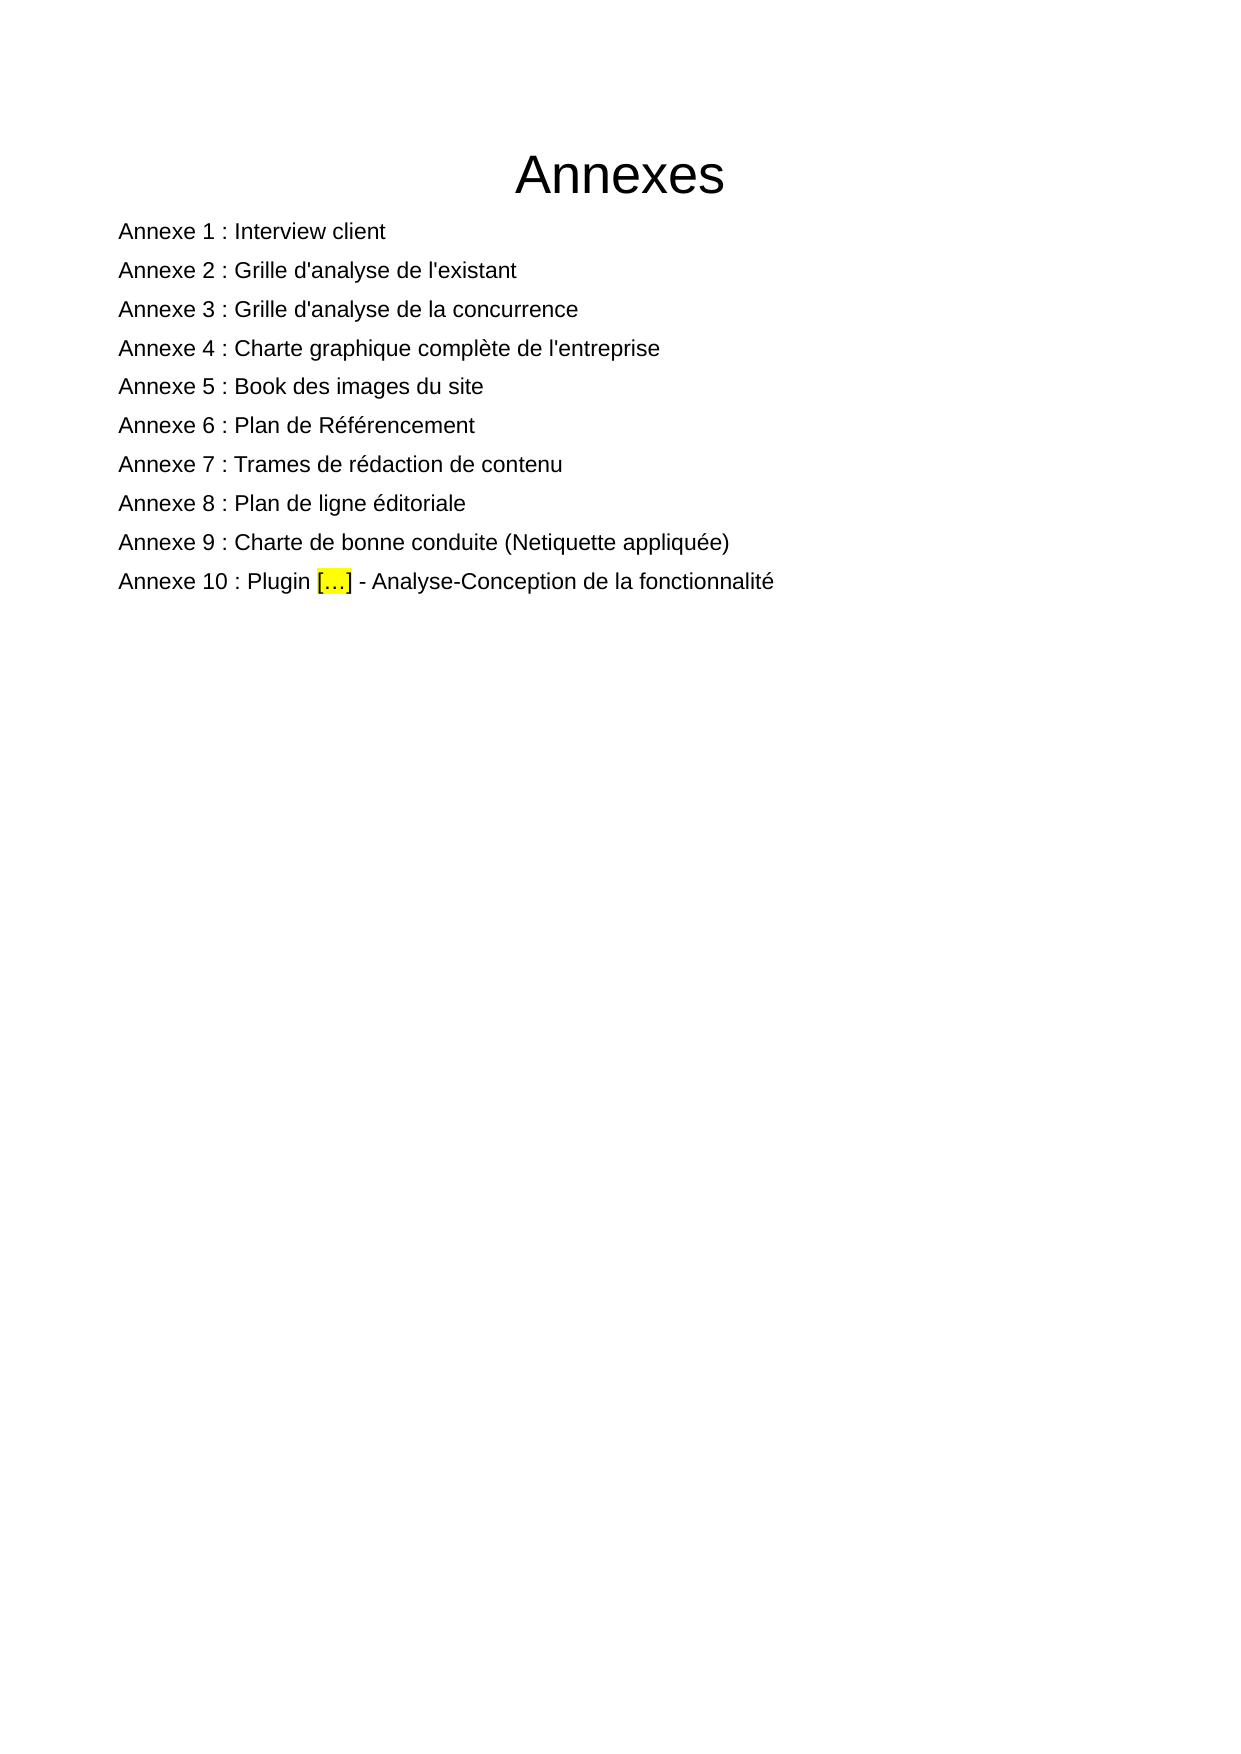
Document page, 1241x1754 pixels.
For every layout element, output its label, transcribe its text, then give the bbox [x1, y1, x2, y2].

text Annexe 3 : Grille d'analyse de la concurrence [118, 296, 1122, 322]
text Annexe 5 : Book des images du site [118, 373, 1122, 400]
text Annexe 4 : Charte graphique complète de l'entreprise [118, 334, 1122, 361]
text Annexe 6 : Plan de Référencement [118, 412, 1122, 438]
text Annexes [118, 143, 1122, 205]
text Annexe 1 : Interview client [118, 218, 1122, 244]
text Annexe 9 : Charte de bonne conduite (Netiquette appliquée) [118, 529, 1122, 555]
text Annexe 10 : Plugin […] - Analyse-Conception de la fonctionnalité [118, 568, 1122, 594]
text Annexe 8 : Plan de ligne éditoriale [118, 490, 1122, 516]
text Annexe 2 : Grille d'analyse de l'existant [118, 257, 1122, 283]
text Annexe 7 : Trames de rédaction de contenu [118, 451, 1122, 477]
